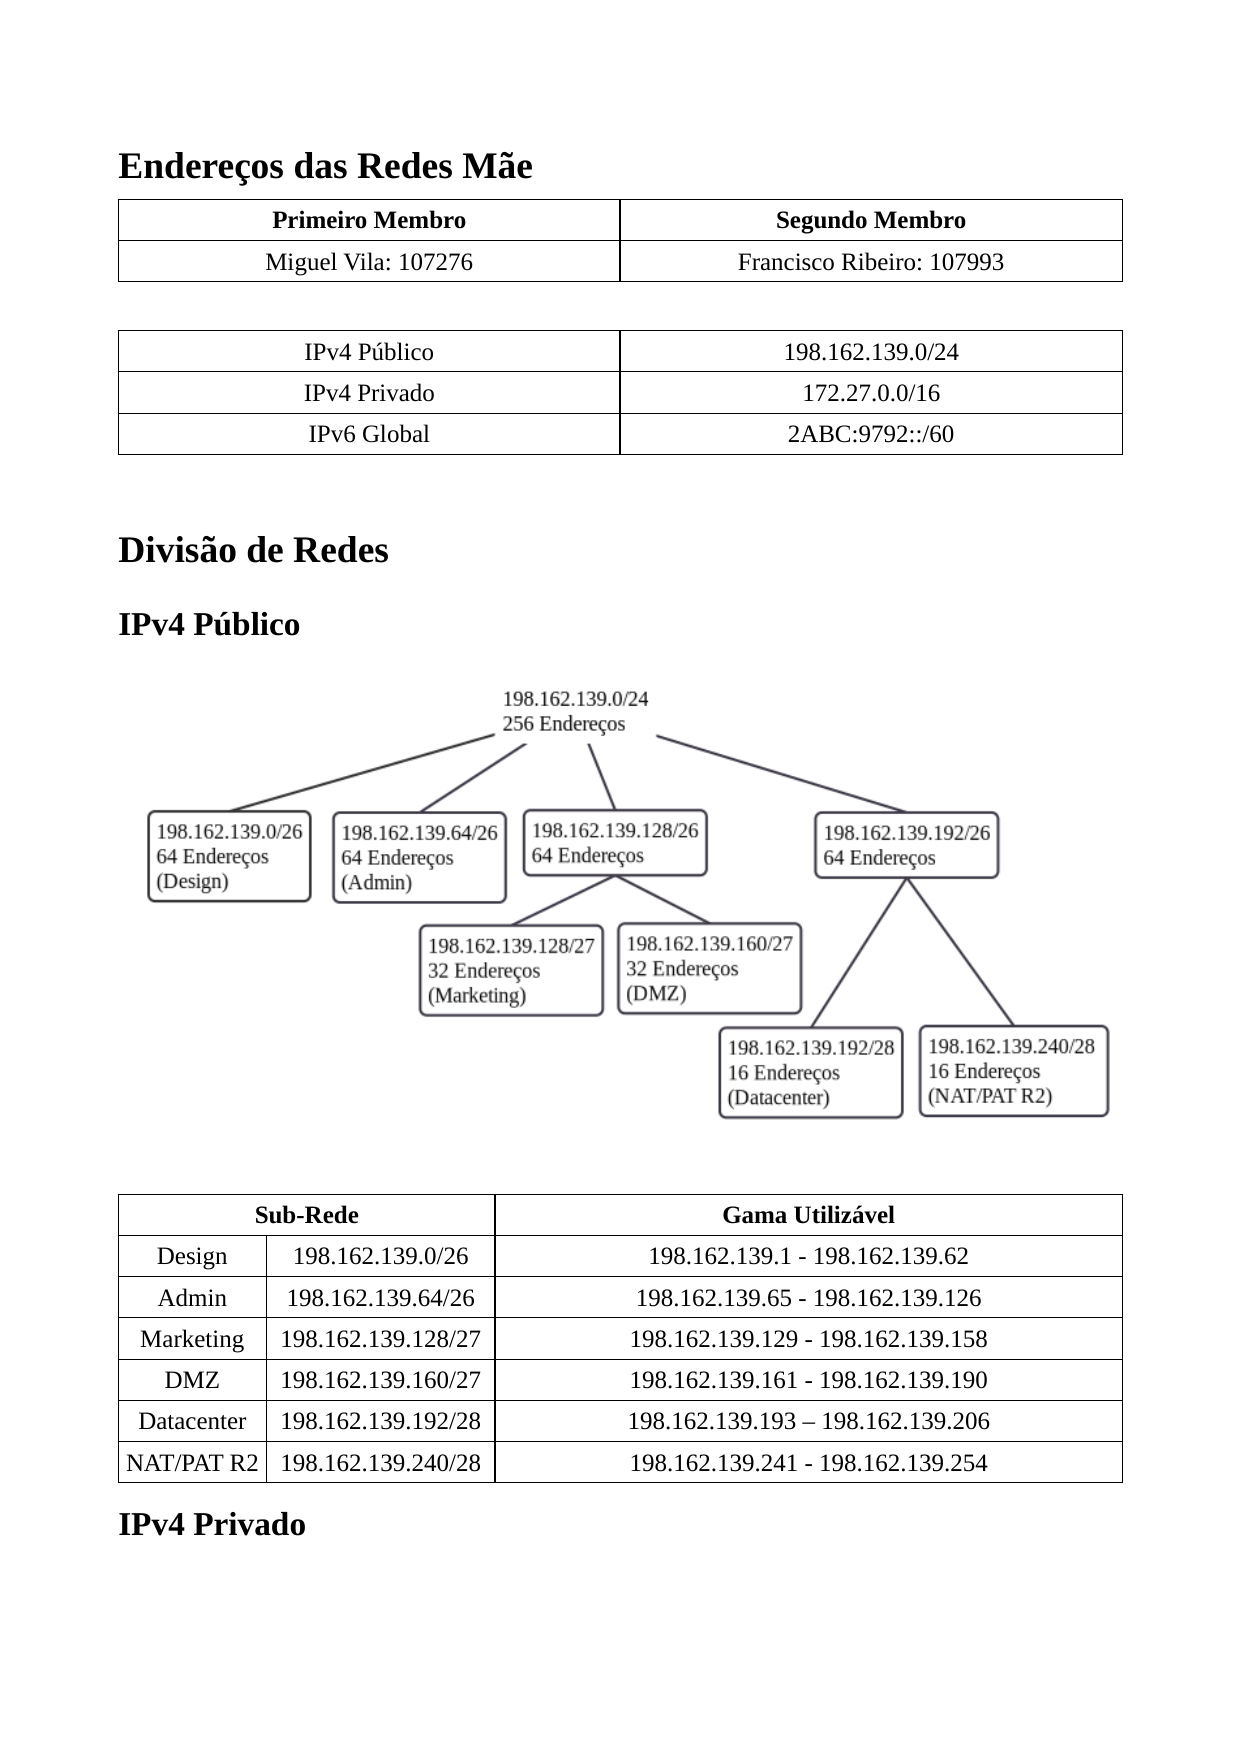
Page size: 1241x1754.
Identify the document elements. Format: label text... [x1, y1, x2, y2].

table_header 198.162.139.0/24 [621, 331, 1122, 371]
table_cell Francisco Ribeiro: 107993 [621, 241, 1122, 281]
subtitle Divisão de Redes [118, 527, 1122, 570]
subtitle IPv4 Privado [118, 1504, 1122, 1542]
table_cell IPv4 Privado [119, 372, 619, 412]
table_cell DMZ [119, 1360, 266, 1400]
table_cell Design [119, 1236, 266, 1276]
table_cell 198.162.139.241 - 198.162.139.254 [496, 1442, 1122, 1482]
table_cell IPv6 Global [119, 414, 619, 454]
table_cell 2ABC:9792::/60 [621, 414, 1122, 454]
table_cell 198.162.139.128/27 [267, 1318, 494, 1358]
table_cell 198.162.139.240/28 [267, 1442, 494, 1482]
table_cell NAT/PAT R2 [119, 1442, 266, 1482]
table_cell Miguel Vila: 107276 [119, 241, 619, 281]
table_cell 198.162.139.0/26 [267, 1236, 494, 1276]
table_cell 198.162.139.192/28 [267, 1401, 494, 1441]
table_cell 198.162.139.65 - 198.162.139.126 [496, 1277, 1122, 1317]
table_header IPv4 Público [119, 331, 619, 371]
table_cell Admin [119, 1277, 266, 1317]
picture [124, 654, 1116, 1142]
table_cell 198.162.139.1 - 198.162.139.62 [496, 1236, 1122, 1276]
table_cell 198.162.139.129 - 198.162.139.158 [496, 1318, 1122, 1358]
table_cell Marketing [119, 1318, 266, 1358]
table_cell Datacenter [119, 1401, 266, 1441]
table_cell 198.162.139.161 - 198.162.139.190 [496, 1360, 1122, 1400]
subtitle Endereços das Redes Mãe [118, 143, 1122, 186]
table_header Sub-Rede [119, 1195, 494, 1235]
table_header Primeiro Membro [119, 200, 619, 240]
table_cell 198.162.139.193 – 198.162.139.206 [496, 1401, 1122, 1441]
subtitle IPv4 Público [118, 604, 1122, 642]
table_cell 198.162.139.64/26 [267, 1277, 494, 1317]
table_cell 198.162.139.160/27 [267, 1360, 494, 1400]
table_header Segundo Membro [621, 200, 1122, 240]
table_header Gama Utilizável [496, 1195, 1122, 1235]
table_cell 172.27.0.0/16 [621, 372, 1122, 412]
